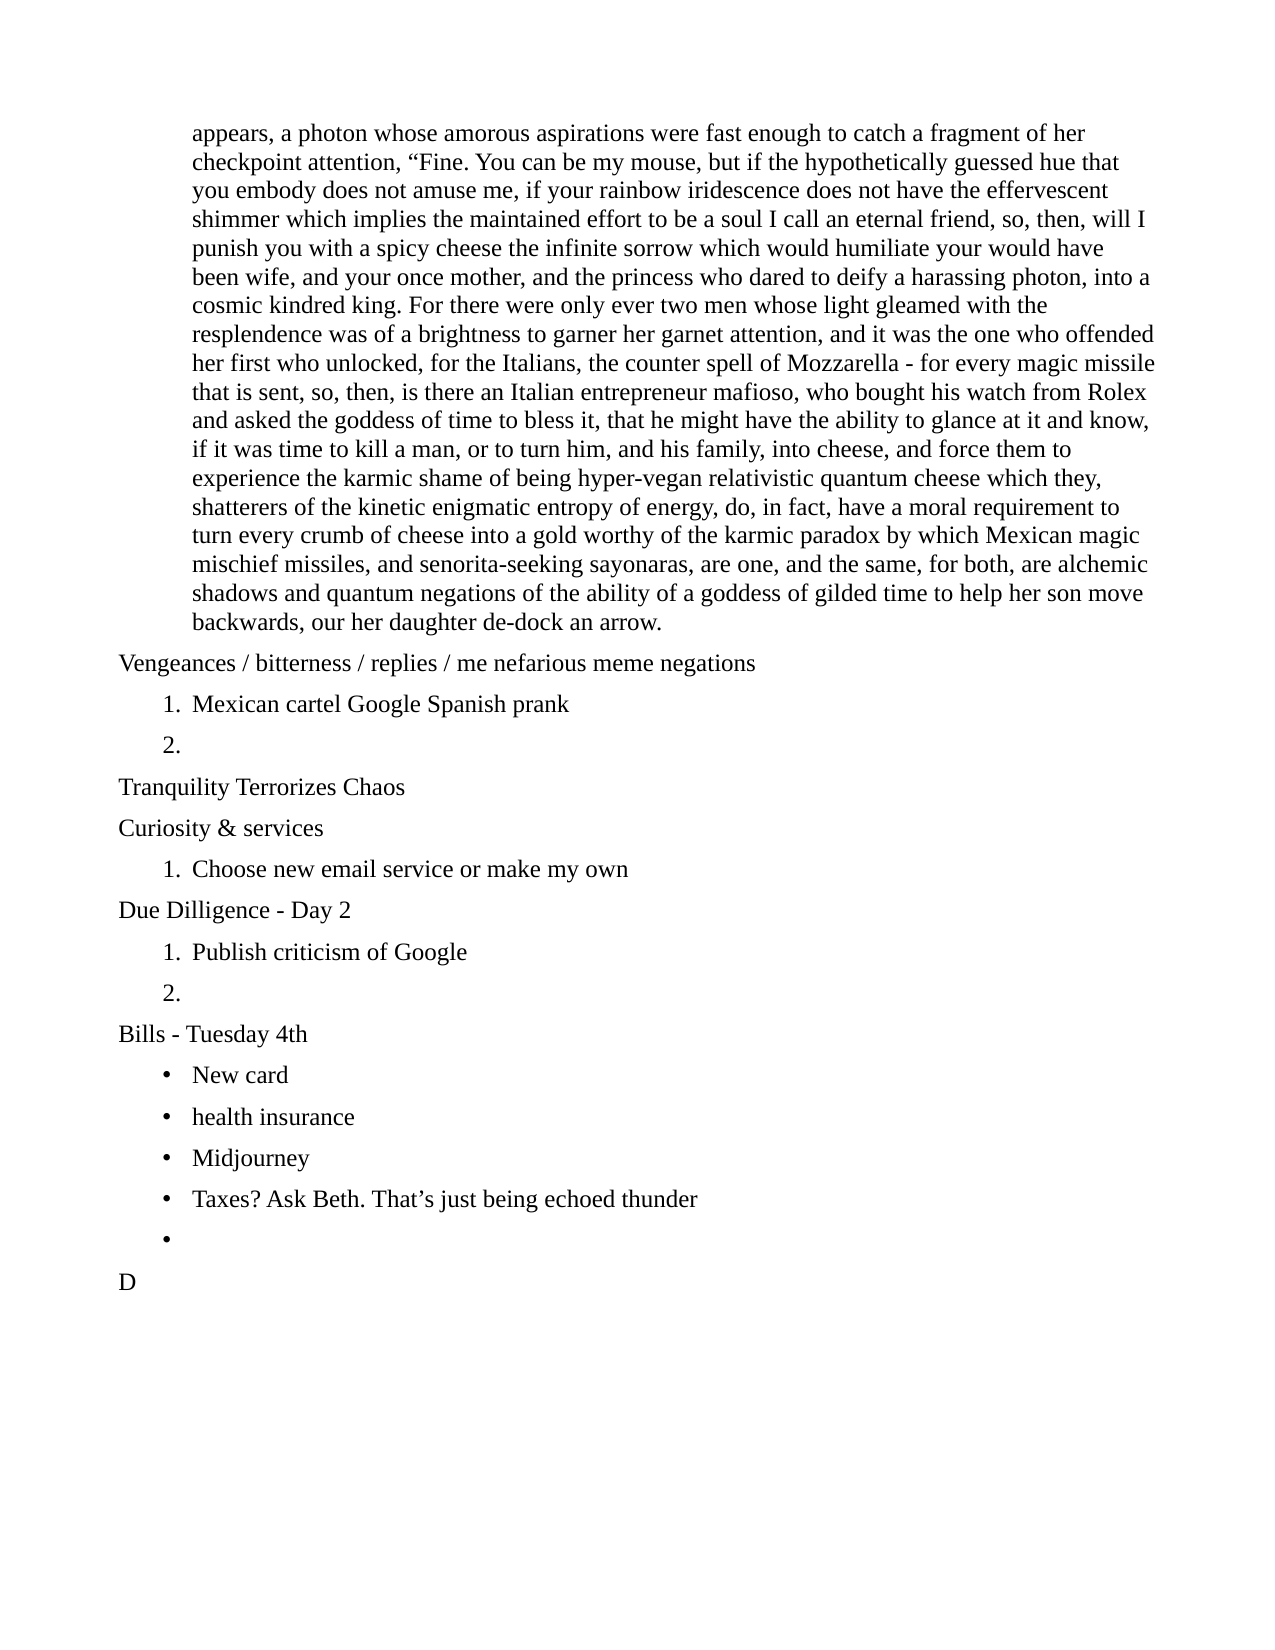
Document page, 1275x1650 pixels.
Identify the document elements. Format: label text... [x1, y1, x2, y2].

text Bills - Tuesday 4th [118, 1019, 1157, 1048]
list Publish criticism of Google [162, 937, 1157, 966]
list New card [162, 1061, 1157, 1089]
list Mexican cartel Google Spanish prank [162, 689, 1157, 718]
list health insurance [162, 1102, 1157, 1131]
text Due Dilligence - Day 2 [118, 896, 1157, 924]
list appears, a photon whose amorous aspirations were fast enough to catch a fragment of her checkpoint attention, “Fine. You can be my mouse, but if the hypothetically guessed hue that you embody does not amuse me, if your rainbow iridescence does not have the effervescent shimmer which implies the maintained effort to be a soul I call an eternal friend, so, then, will I punish you with a spicy cheese the infinite sorrow which would humiliate your would have been wife, and your once mother, and the princess who dared to deify a harassing photon, into a cosmic kindred king. For there were only ever two men whose light gleamed with the resplendence was of a brightness to garner her garnet attention, and it was the one who offended her first who unlocked, for the Italians, the counter spell of Mozzarella - for every magic missile that is sent, so, then, is there an Italian entrepreneur mafioso, who bought his watch from Rolex and asked the goddess of time to bless it, that he might have the ability to glance at it and know, if it was time to kill a man, or to turn him, and his family, into cheese, and force them to experience the karmic shame of being hyper-vegan relativistic quantum cheese which they, shatterers of the kinetic enigmatic entropy of energy, do, in fact, have a moral requirement to turn every crumb of cheese into a gold worthy of the karmic paradox by which Mexican magic mischief missiles, and senorita-seeking sayonaras, are one, and the same, for both, are alchemic shadows and quantum negations of the ability of a goddess of gilded time to help her son move backwards, our her daughter de-dock an arrow. [162, 118, 1157, 636]
text Vengeances / bitterness / replies / me nefarious meme negations [118, 648, 1157, 677]
list Choose new email service or make my own [162, 854, 1157, 883]
text Tranquility Terrorizes Chaos [118, 772, 1157, 801]
text D [118, 1267, 1157, 1296]
text Curiosity & services [118, 813, 1157, 842]
list Midjourney [162, 1143, 1157, 1172]
list Taxes? Ask Beth. That’s just being echoed thunder [162, 1184, 1157, 1213]
